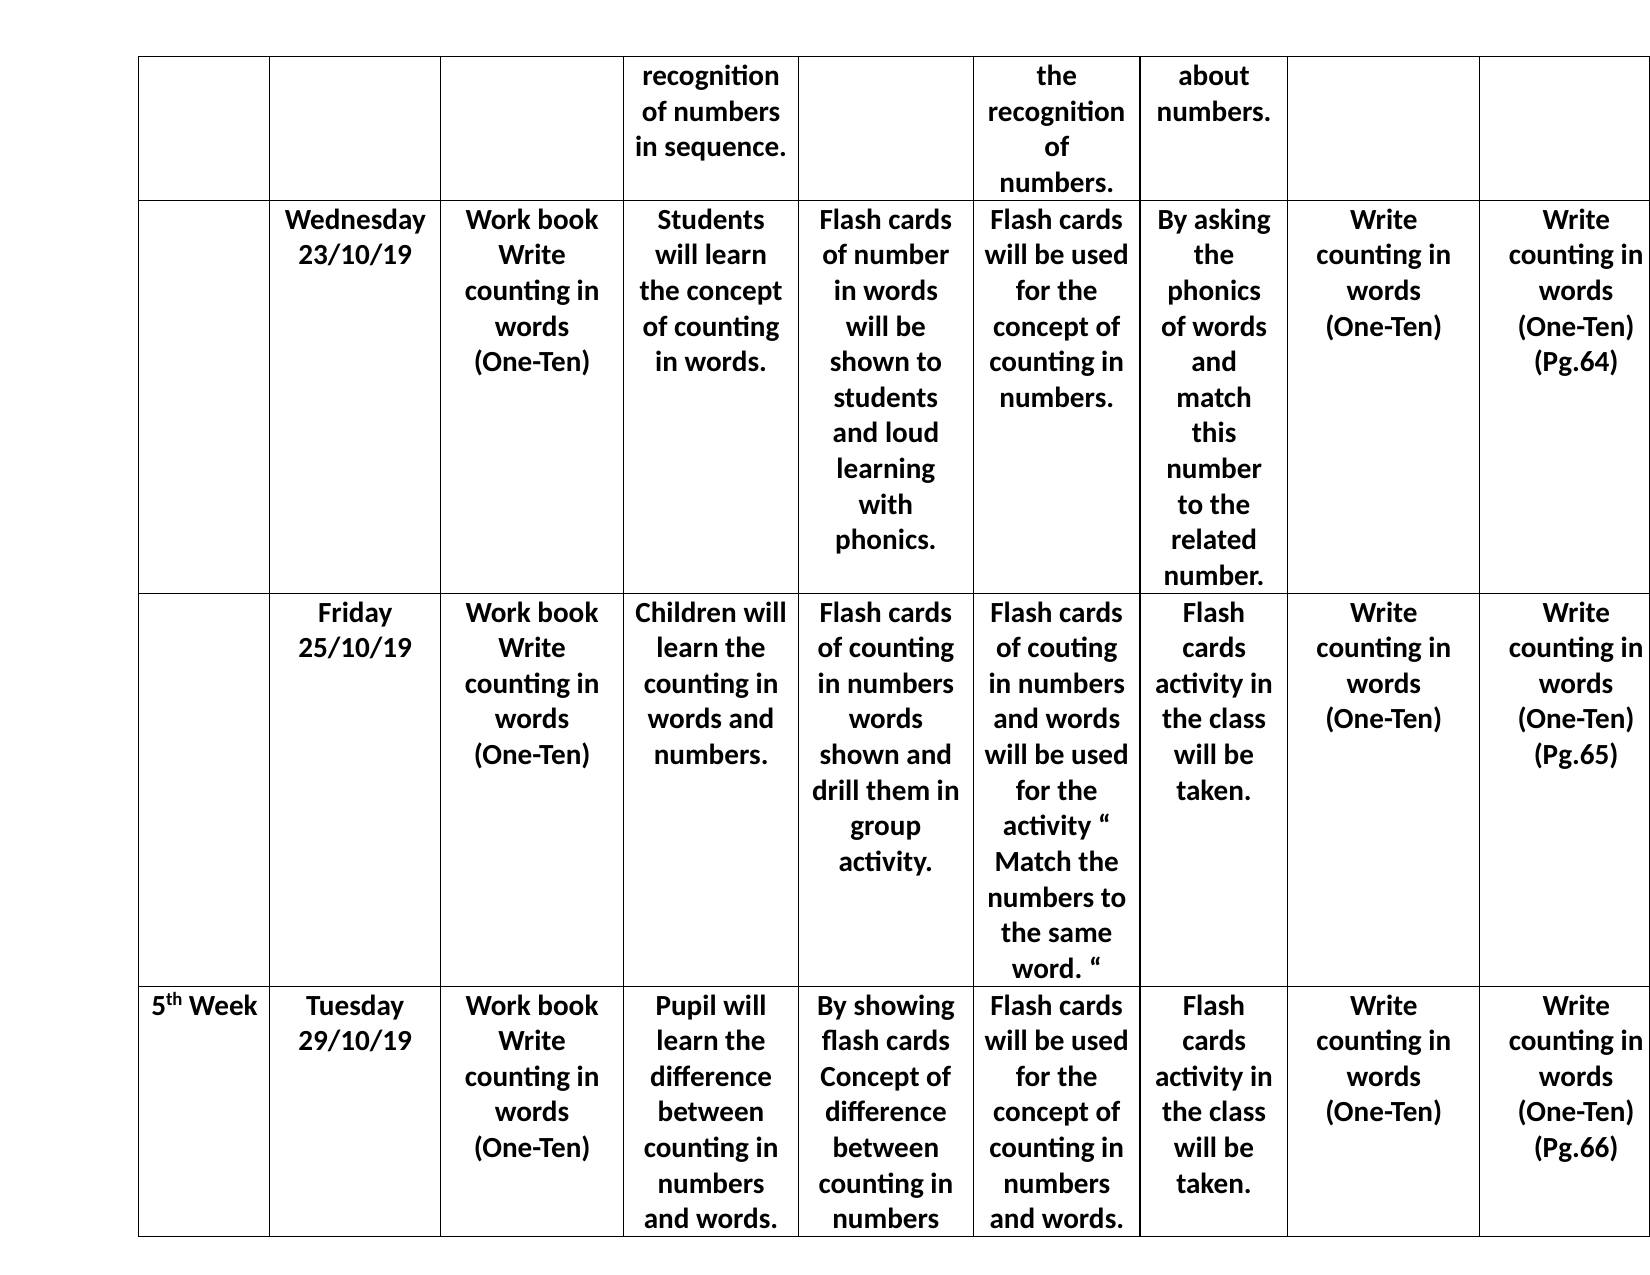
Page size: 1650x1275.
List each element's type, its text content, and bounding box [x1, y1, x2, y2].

table_cell Flash cards will be used for the concept of counting in numbers. [974, 201, 1139, 593]
table_cell Wednesday 23/10/19 [270, 201, 440, 593]
table_cell [441, 57, 623, 200]
table_cell [139, 201, 269, 593]
table_cell 5th Week [139, 987, 269, 1236]
table_cell Write counting in words (One-Ten) (Pg.64) [1480, 201, 1649, 593]
table_cell [139, 57, 269, 200]
table_cell Work book Write counting in words (One-Ten) [441, 987, 623, 1236]
table_cell Write counting in words (One-Ten) (Pg.66) [1480, 987, 1649, 1236]
table_cell By showing flash cards Concept of difference between counting in numbers [799, 987, 973, 1236]
table_cell Flash cards of couting in numbers and words will be used for the activity “ Match the numbers to the same word. “ [974, 594, 1139, 986]
table_cell Pupil will learn the difference between counting in numbers and words. [624, 987, 798, 1236]
table_cell Students will learn the concept of counting in words. [624, 201, 798, 593]
table_cell Flash cards of number in words will be shown to students and loud learning with phonics. [799, 201, 973, 593]
table_cell recognition of numbers in sequence. [624, 57, 798, 200]
table_cell [139, 594, 269, 986]
table_cell [799, 57, 973, 200]
table_cell Write counting in words (One-Ten) (Pg.65) [1480, 594, 1649, 986]
table_cell Flash cards of counting in numbers words shown and drill them in group activity. [799, 594, 973, 986]
table_cell Work book Write counting in words (One-Ten) [441, 201, 623, 593]
table_cell Flash cards activity in the class will be taken. [1141, 594, 1287, 986]
table_cell Flash cards activity in the class will be taken. [1141, 987, 1287, 1236]
table_cell Tuesday 29/10/19 [270, 987, 440, 1236]
table_cell Children will learn the counting in words and numbers. [624, 594, 798, 986]
table_cell Write counting in words (One-Ten) [1288, 594, 1479, 986]
table_cell [1288, 57, 1479, 200]
table_cell Write counting in words (One-Ten) [1288, 987, 1479, 1236]
table_cell [1480, 57, 1649, 200]
table_cell about numbers. [1141, 57, 1287, 200]
table_cell Friday 25/10/19 [270, 594, 440, 986]
table_cell Write counting in words (One-Ten) [1288, 201, 1479, 593]
table_cell the recognition of numbers. [974, 57, 1139, 200]
table_cell Work book Write counting in words (One-Ten) [441, 594, 623, 986]
table_cell [270, 57, 440, 200]
table_cell Flash cards will be used for the concept of counting in numbers and words. [974, 987, 1139, 1236]
table_cell By asking the phonics of words and match this number to the related number. [1141, 201, 1287, 593]
